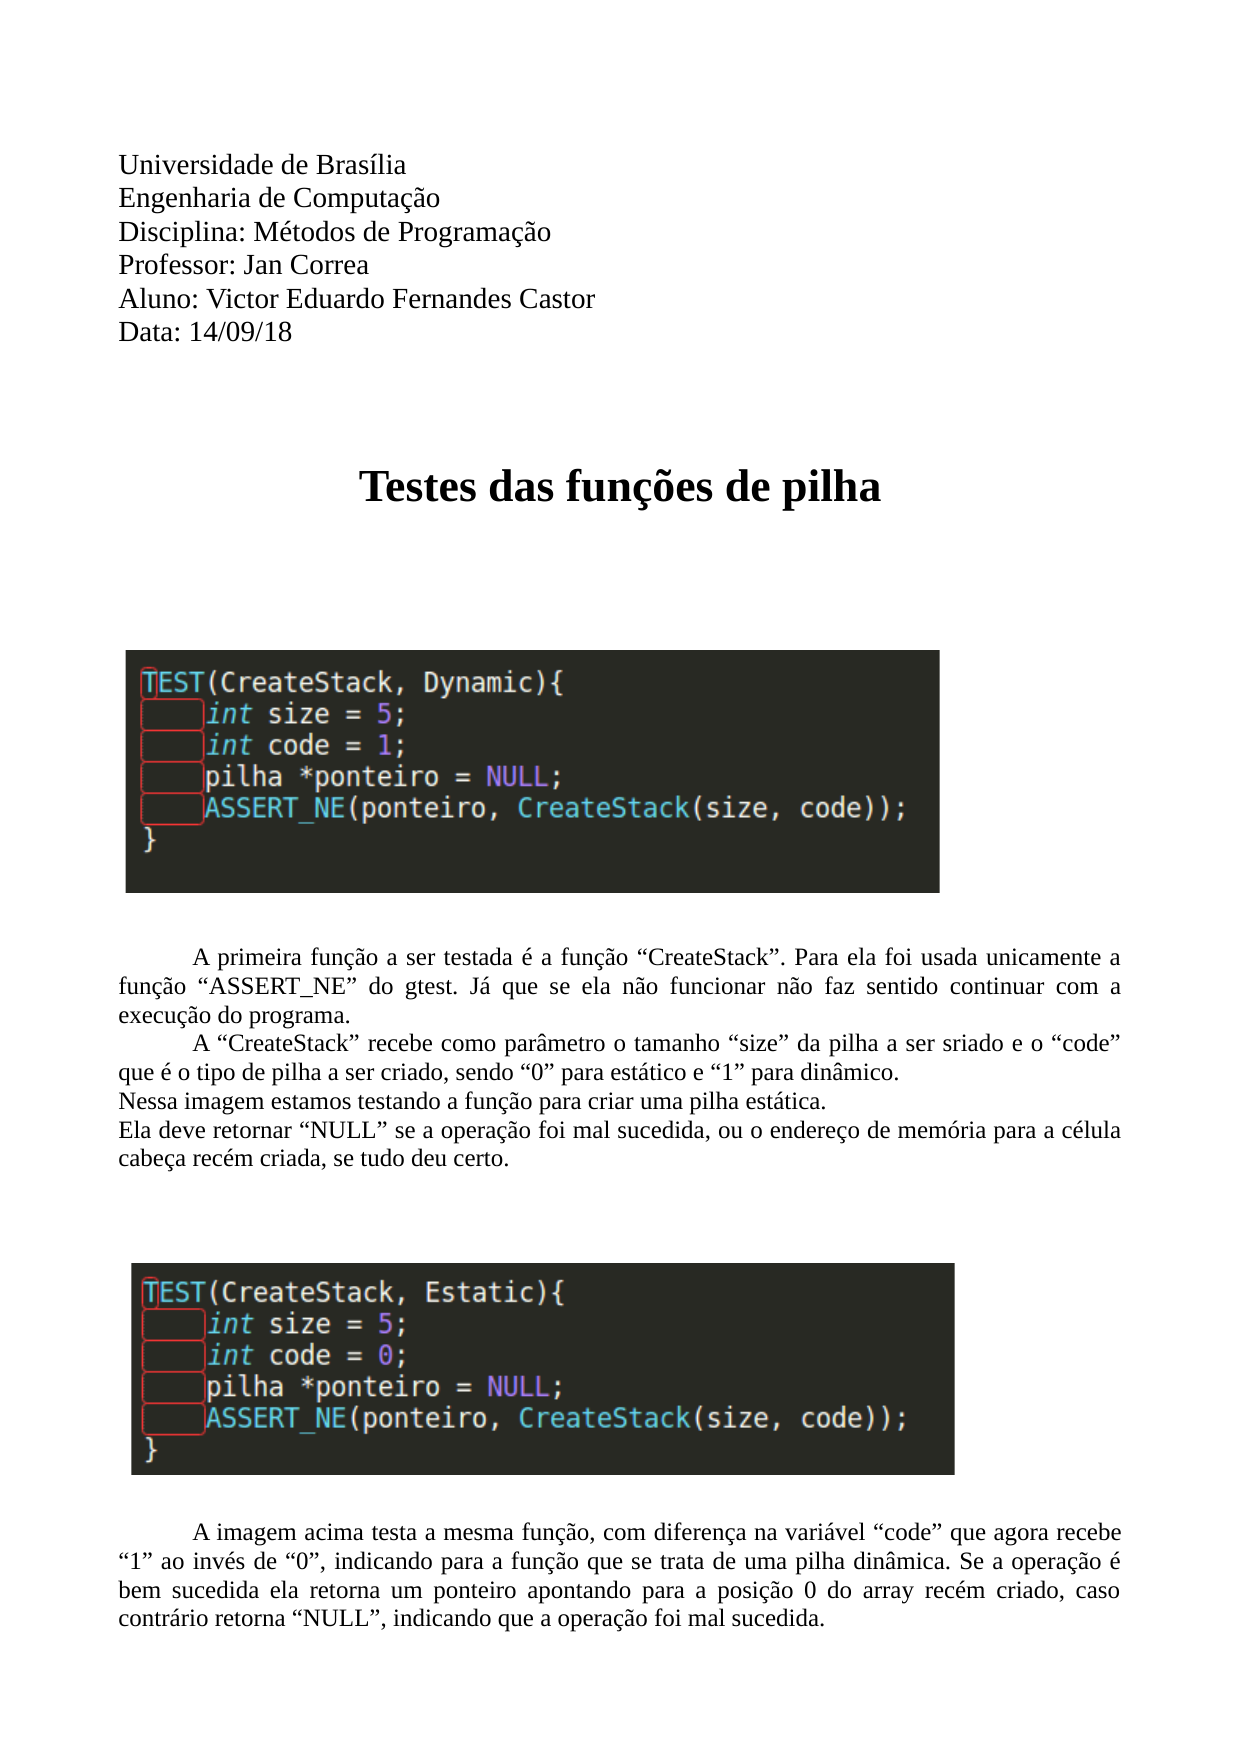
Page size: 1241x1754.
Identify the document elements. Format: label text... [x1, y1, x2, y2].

text Aluno: Victor Eduardo Fernandes Castor [118, 281, 1122, 314]
text Universidade de Brasília [118, 147, 1122, 180]
text A “CreateStack” recebe como parâmetro o tamanho “size” da pilha a ser sriado e o “code” que é o tipo de pilha a ser criado, sendo “0” para estático e “1” para dinâmico. [118, 1028, 1122, 1086]
text Engenharia de Computação [118, 180, 1122, 214]
text Professor: Jan Correa [118, 247, 1122, 281]
text Ela deve retornar “NULL” se a operação foi mal sucedida, ou o endereço de memória para a célula cabeça recém criada, se tudo deu certo. [118, 1115, 1122, 1172]
text Data: 14/09/18 [118, 314, 1122, 348]
text A imagem acima testa a mesma função, com diferença na variável “code” que agora recebe “1” ao invés de “0”, indicando para a função que se trata de uma pilha dinâmica. Se a operação é bem sucedida ela retorna um ponteiro apontando para a posição 0 do array recém criado, caso contrário retorna “NULL”, indicando que a operação foi mal sucedida. [118, 1517, 1122, 1632]
picture [131, 1263, 955, 1475]
text A primeira função a ser testada é a função “CreateStack”. Para ela foi usada unicamente a função “ASSERT_NE” do gtest. Já que se ela não funcionar não faz sentido continuar com a execução do programa. [118, 942, 1122, 1028]
text Disciplina: Métodos de Programação [118, 214, 1122, 247]
text Nessa imagem estamos testando a função para criar uma pilha estática. [118, 1086, 1122, 1115]
picture [125, 650, 940, 893]
text Testes das funções de pilha [118, 458, 1122, 511]
